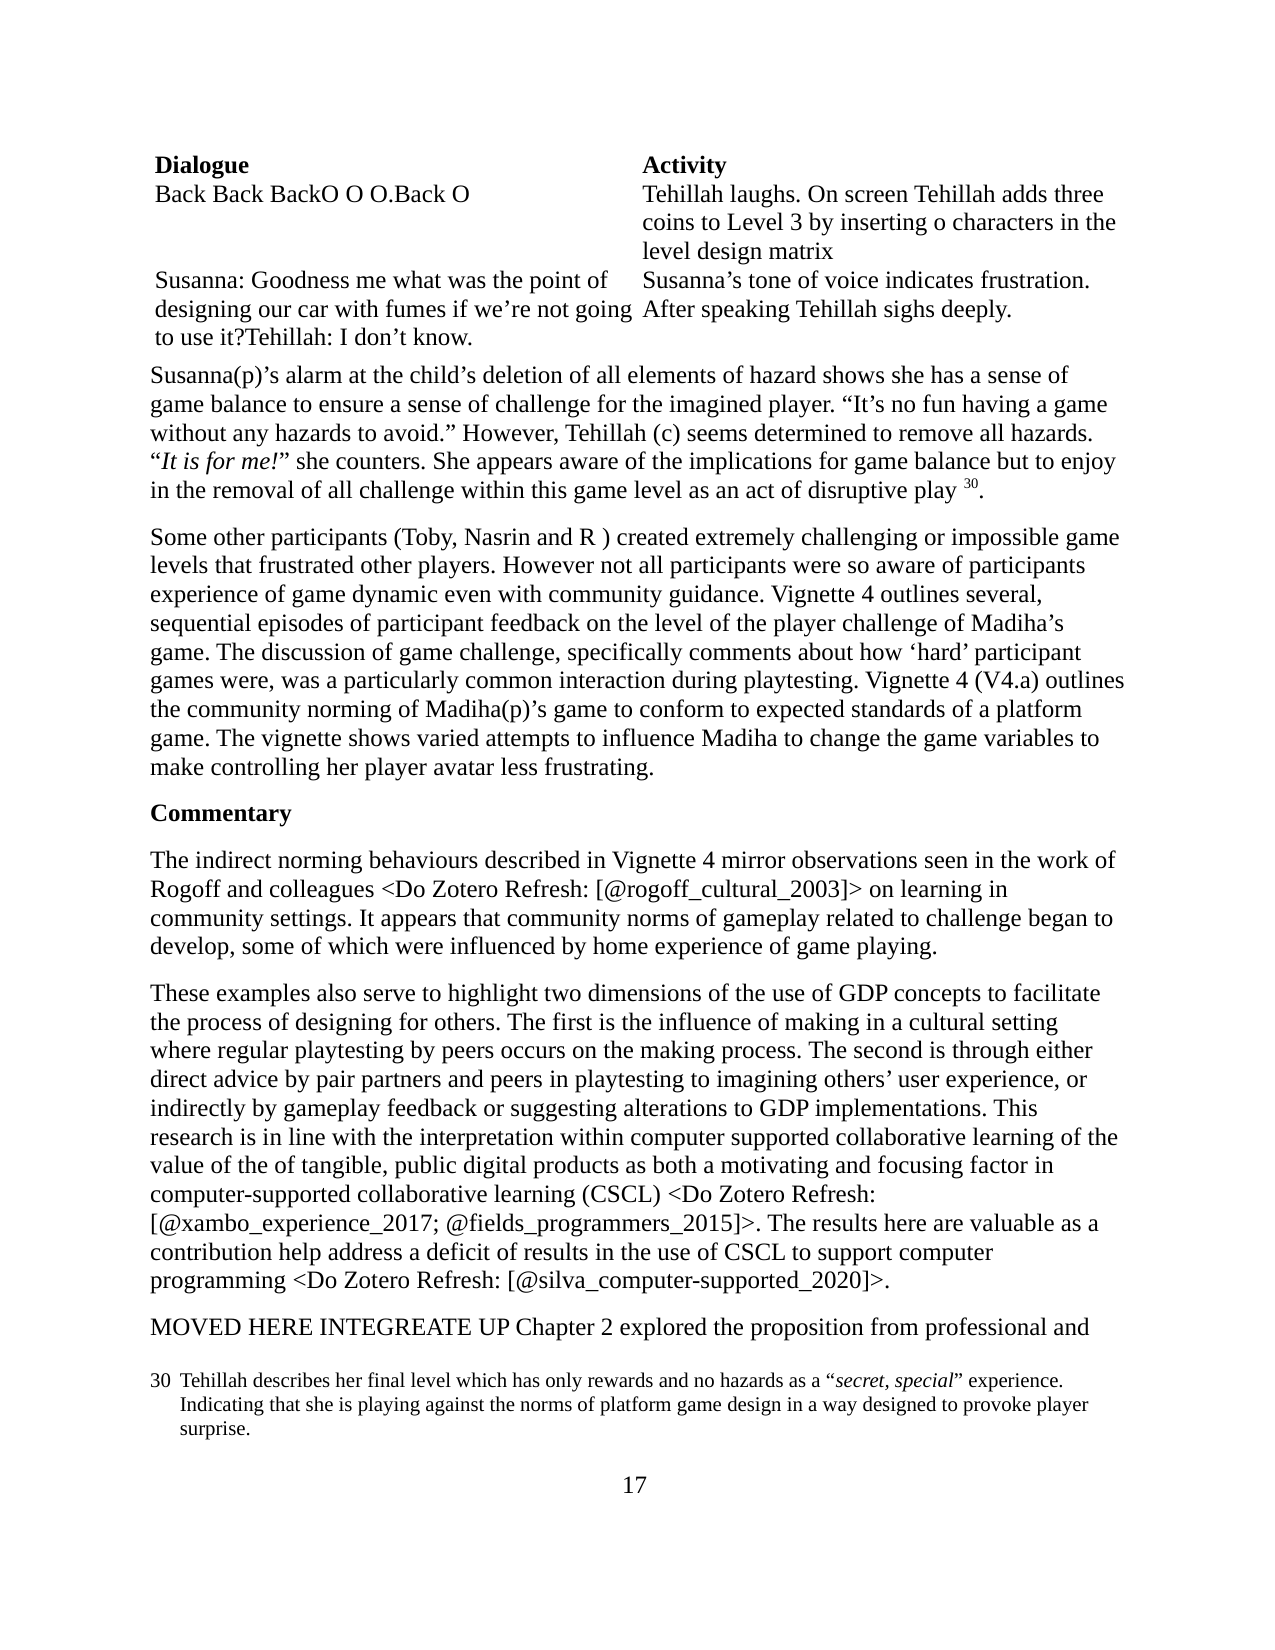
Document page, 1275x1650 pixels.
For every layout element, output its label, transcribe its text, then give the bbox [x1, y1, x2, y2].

text The indirect norming behaviours described in Vignette 4 mirror observations seen in the work of Rogoff and colleagues <Do Zotero Refresh: [@rogoff_cultural_2003]> on learning in community settings. It appears that community norms of gameplay related to challenge began to develop, some of which were influenced by home experience of game playing. [150, 845, 1125, 960]
text These examples also serve to highlight two dimensions of the use of GDP concepts to facilitate the process of designing for others. The first is the influence of making in a cultural setting where regular playtesting by peers occurs on the making process. The second is through either direct advice by pair partners and peers in playtesting to imagining others’ user experience, or indirectly by gameplay feedback or suggesting alterations to GDP implementations. This research is in line with the interpretation within computer supported collaborative learning of the value of the of tangible, public digital products as both a motivating and focusing factor in computer-supported collaborative learning (CSCL) <Do Zotero Refresh: [@xambo_experience_2017; @fields_programmers_2015]>. The results here are valuable as a contribution help address a deficit of results in the use of CSCL to support computer programming <Do Zotero Refresh: [@silva_computer-supported_2020]>. [150, 978, 1125, 1294]
table_cell Tehillah laughs. On screen Tehillah adds three coins to Level 3 by inserting o characters in the level design matrix [638, 179, 1125, 265]
text Some other participants (Toby, Nasrin and R ) created extremely challenging or impossible game levels that frustrated other players. However not all participants were so aware of participants experience of game dynamic even with community guidance. Vignette 4 outlines several, sequential episodes of participant feedback on the level of the player challenge of Madiha’s game. The discussion of game challenge, specifically comments about how ‘hard’ participant games were, was a particularly common interaction during playtesting. Vignette 4 (V4.a) outlines the community norming of Madiha(p)’s game to conform to expected standards of a platform game. The vignette shows varied attempts to influence Madiha to change the game variables to make controlling her player avatar less frustrating. [150, 522, 1125, 781]
table_cell Susanna’s tone of voice indicates frustration. After speaking Tehillah sighs deeply. [638, 265, 1125, 351]
table_cell Back Back BackO O O.Back O [150, 179, 637, 265]
text Tehillah describes her final level which has only rewards and no hazards as a “secret, special” experience. Indicating that she is playing against the norms of platform game design in a way designed to provoke player surprise. [150, 1368, 1125, 1440]
table_cell Susanna: Goodness me what was the point of designing our car with fumes if we’re not going to use it?Tehillah: I don’t know. [150, 265, 637, 351]
text Susanna(p)’s alarm at the child’s deletion of all elements of hazard shows she has a sense of game balance to ensure a sense of challenge for the imagined player. “It’s no fun having a game without any hazards to avoid.” However, Tehillah (c) seems determined to remove all hazards. “It is for me!” she counters. She appears aware of the implications for game balance but to enjoy in the removal of all challenge within this game level as an act of disruptive play . [150, 360, 1125, 504]
table_header Dialogue [150, 150, 637, 179]
text Commentary [150, 798, 1125, 827]
text MOVED HERE INTEGREATE UP Chapter 2 explored the proposition from professional and [150, 1312, 1125, 1341]
table_header Activity [638, 150, 1125, 179]
